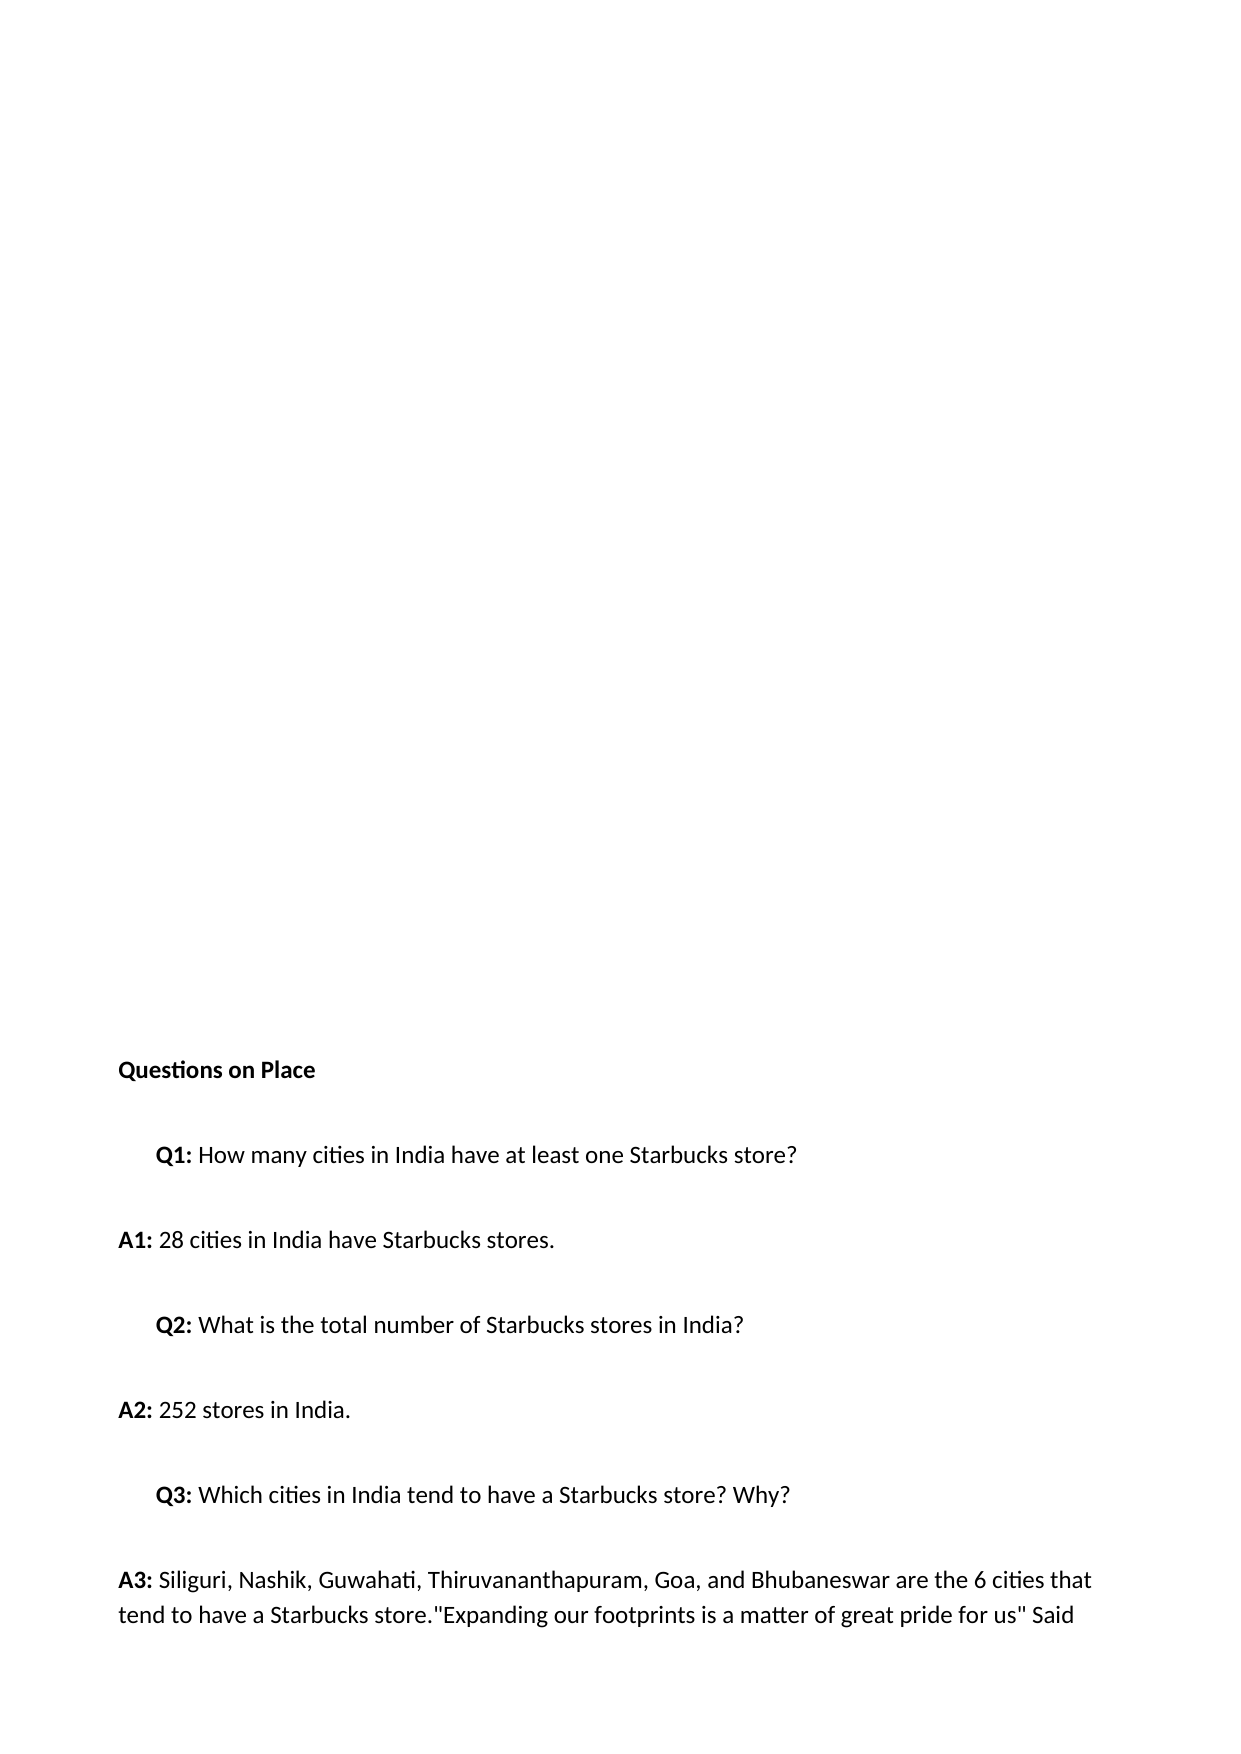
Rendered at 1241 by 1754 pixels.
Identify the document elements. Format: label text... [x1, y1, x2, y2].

text A3: Siliguri, Nashik, Guwahati, Thiruvananthapuram, Goa, and Bhubaneswar are the 6 cities that tend to have a Starbucks store."Expanding our footprints is a matter of great pride for us" Said [118, 1564, 1122, 1630]
text Questions on Place [118, 1054, 1122, 1085]
text Q3: Which cities in India tend to have a Starbucks store? Why? [156, 1479, 1122, 1510]
text Q1: How many cities in India have at least one Starbucks store? [156, 1139, 1122, 1170]
text A2: 252 stores in India. [118, 1394, 1122, 1425]
text A1: 28 cities in India have Starbucks stores. [118, 1224, 1122, 1255]
text Q2: What is the total number of Starbucks stores in India? [156, 1309, 1122, 1340]
